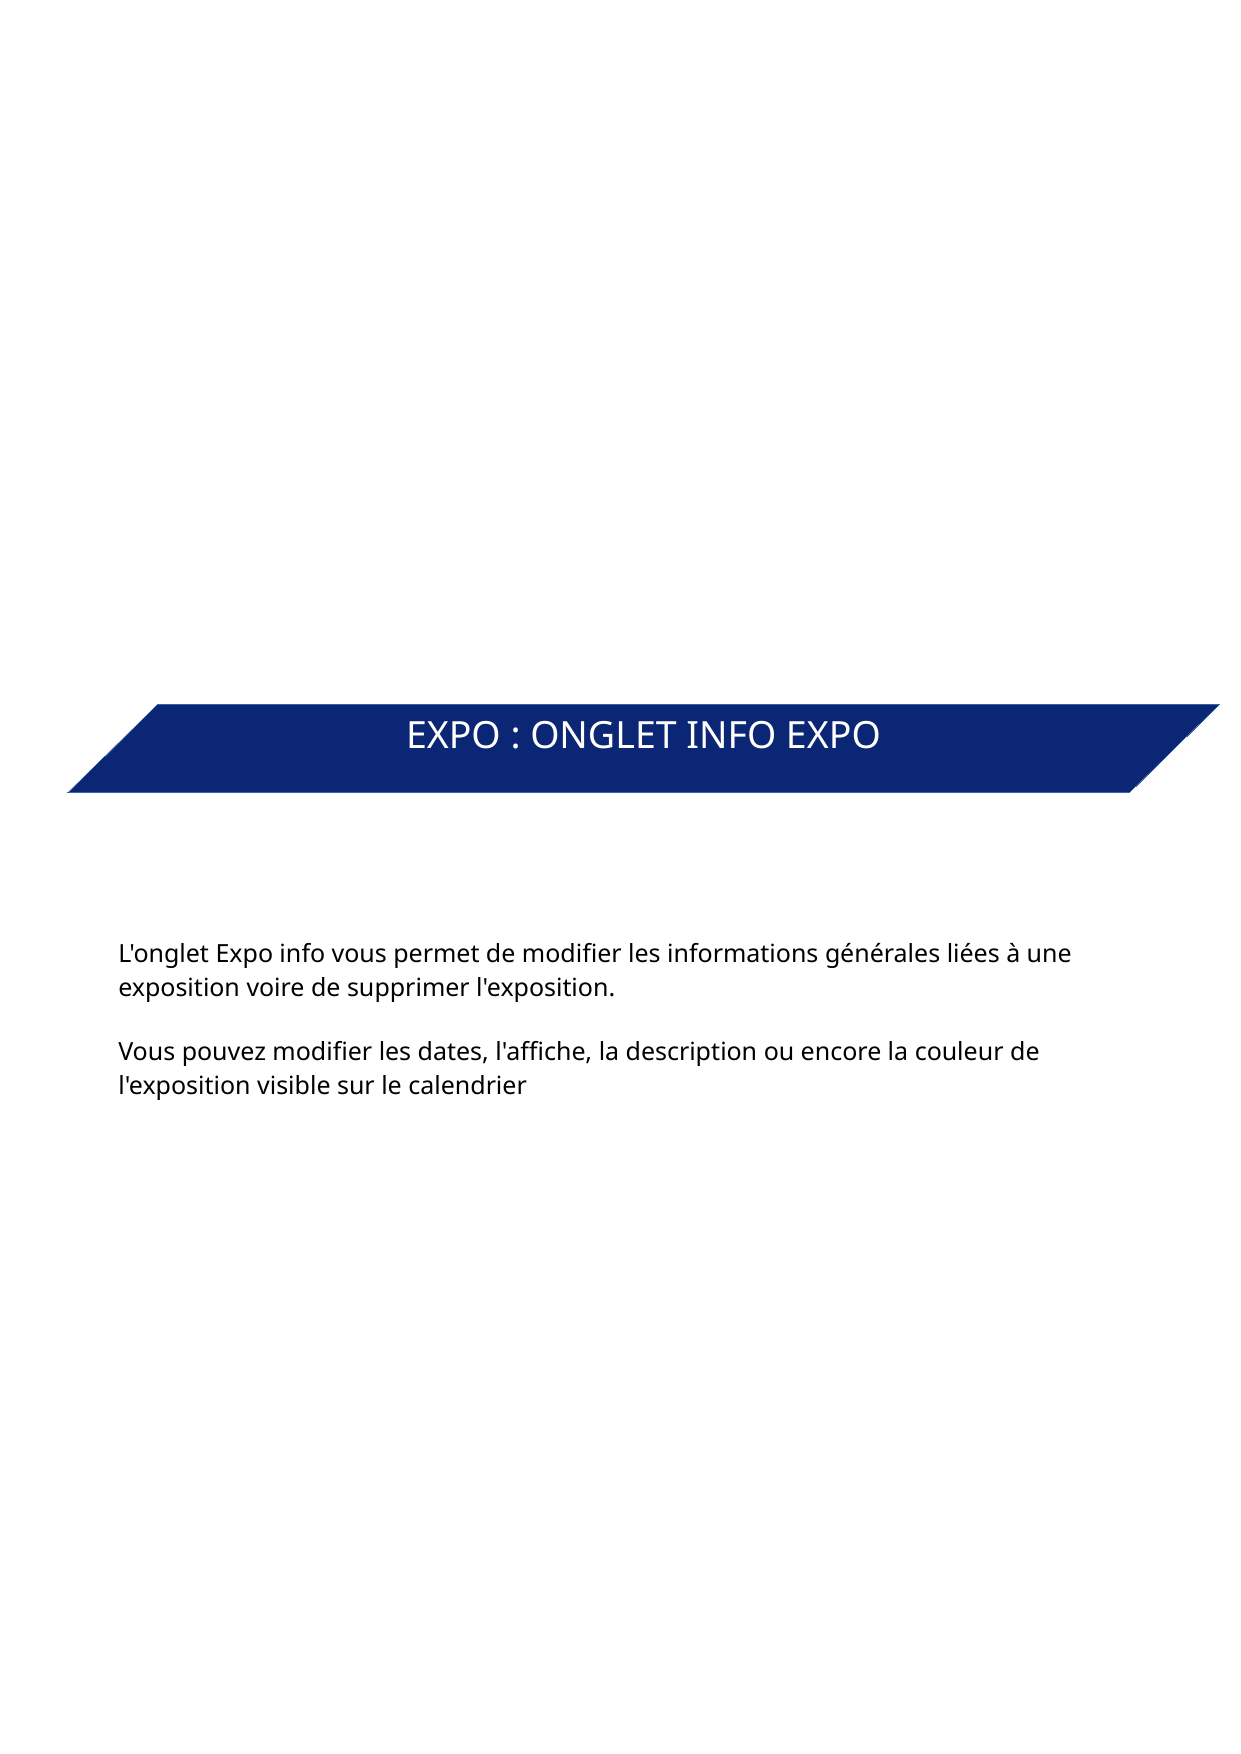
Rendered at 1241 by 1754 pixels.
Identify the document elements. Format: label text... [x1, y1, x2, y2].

text Vous pouvez modifier les dates, l'affiche, la description ou encore la couleur de l'exposition visible sur le calendrier [118, 1033, 1122, 1102]
text L'onglet Expo info vous permet de modifier les informations générales liées à une exposition voire de supprimer l'exposition. [118, 936, 1122, 1004]
